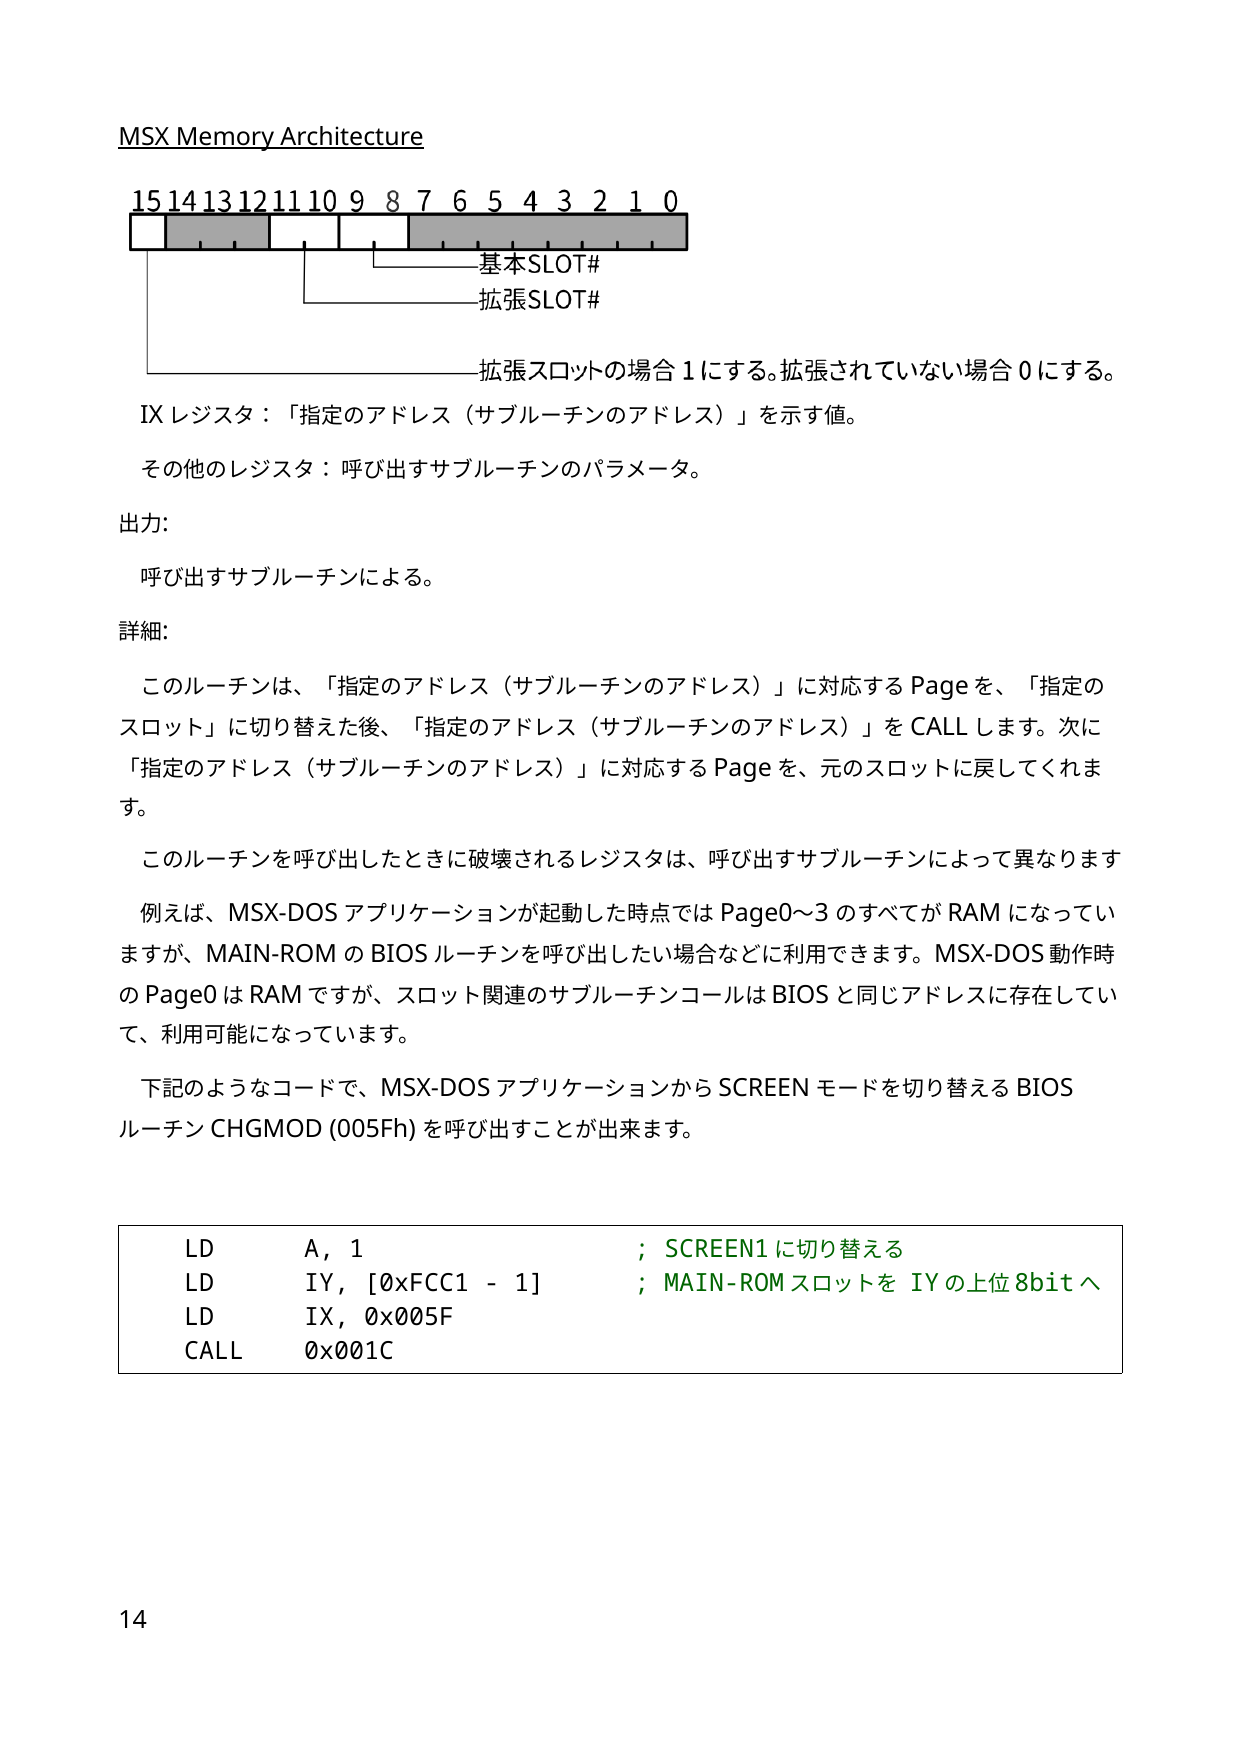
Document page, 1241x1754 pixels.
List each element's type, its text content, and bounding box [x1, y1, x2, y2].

text その他のレジスタ： 呼び出すサブルーチンのパラメータ。 [118, 452, 1122, 484]
text 呼び出すサブルーチンによる。 [118, 560, 1122, 592]
table_header LD A, 1 ; SCREEN1に切り替える LD IY, [0xFCC1 - 1] ; MAIN-ROMスロットを IYの上位8bitへ LD IX, 0x005F CALL 0x001C [119, 1226, 1122, 1373]
text 例えば、MSX-DOSアプリケーションが起動した時点では Page0～3 のすべてが RAM になっていますが、MAIN-ROM のBIOSルーチンを呼び出したい場合などに利用できます。MSX-DOS動作時のPage0はRAMですが、スロット関連のサブルーチンコールはBIOSと同じアドレスに存在していて、利用可能になっています。 [118, 895, 1122, 1049]
text このルーチンを呼び出したときに破壊されるレジスタは、呼び出すサブルーチンによって異なります。 [118, 842, 1122, 874]
text 下記のようなコードで、MSX-DOSアプリケーションからSCREENモードを切り替えるBIOSルーチンCHGMOD (005Fh) を呼び出すことが出来ます。 [118, 1069, 1122, 1144]
text 出力: [118, 505, 1122, 539]
text IXレジスタ：「指定のアドレス（サブルーチンのアドレス）」を示す値。 [118, 391, 1122, 431]
text 詳細: [118, 613, 1122, 647]
text このルーチンは、「指定のアドレス（サブルーチンのアドレス）」に対応するPageを、「指定のスロット」に切り替えた後、「指定のアドレス（サブルーチンのアドレス）」をCALLします。次に「指定のアドレス（サブルーチンのアドレス）」に対応するPageを、元のスロットに戻してくれます。 [118, 668, 1122, 822]
